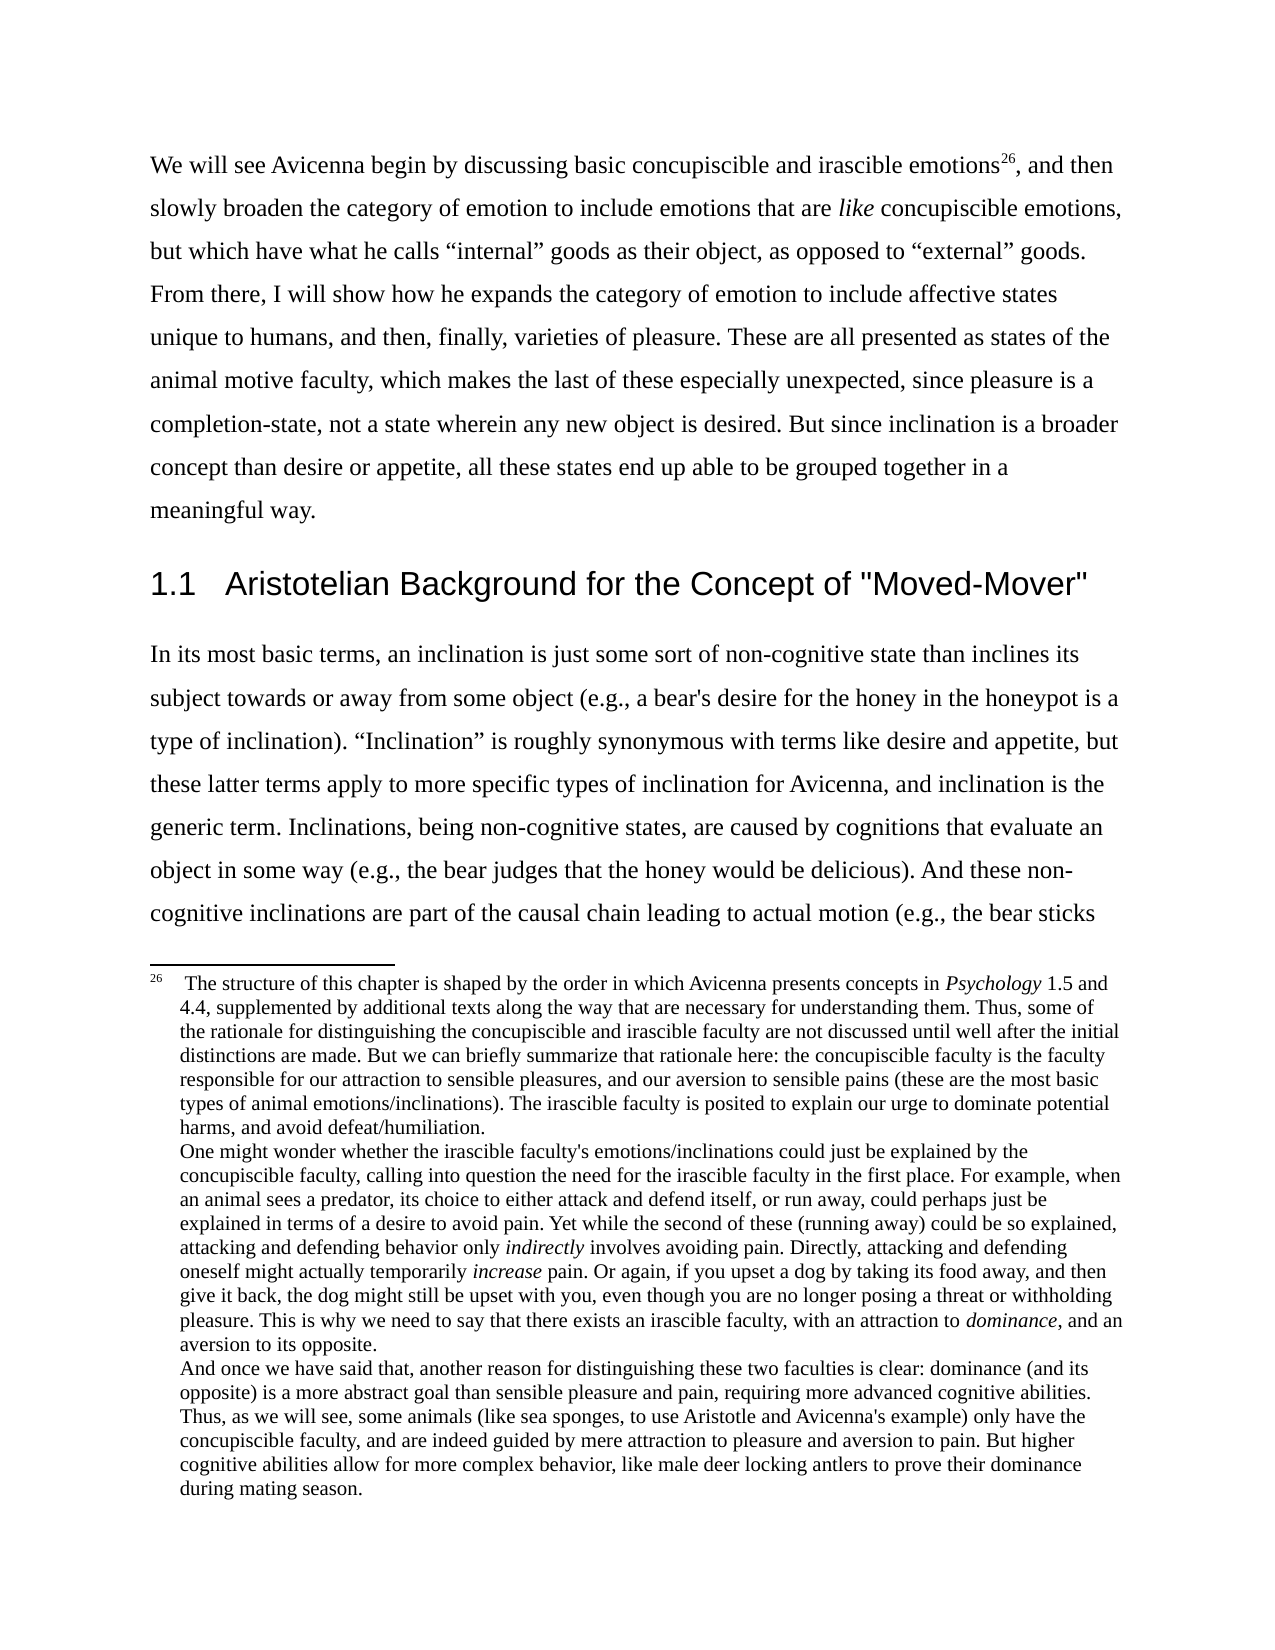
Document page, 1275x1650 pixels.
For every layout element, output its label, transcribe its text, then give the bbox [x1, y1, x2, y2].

text One might wonder whether the irascible faculty's emotions/inclinations could just be explained by the concupiscible faculty, calling into question the need for the irascible faculty in the first place. For example, when an animal sees a predator, its choice to either attack and defend itself, or run away, could perhaps just be explained in terms of a desire to avoid pain. Yet while the second of these (running away) could be so explained, attacking and defending behavior only indirectly involves avoiding pain. Directly, attacking and defending oneself might actually temporarily increase pain. Or again, if you upset a dog by taking its food away, and then give it back, the dog might still be upset with you, even though you are no longer posing a threat or withholding pleasure. This is why we need to say that there exists an irascible faculty, with an attraction to dominance, and an aversion to its opposite. [150, 1139, 1125, 1356]
subtitle 1.1 Aristotelian Background for the Concept of "Moved-Mover" [150, 564, 1125, 602]
text The structure of this chapter is shaped by the order in which Avicenna presents concepts in Psychology 1.5 and 4.4, supplemented by additional texts along the way that are necessary for understanding them. Thus, some of the rationale for distinguishing the concupiscible and irascible faculty are not discussed until well after the initial distinctions are made. But we can briefly summarize that rationale here: the concupiscible faculty is the faculty responsible for our attraction to sensible pleasures, and our aversion to sensible pains (these are the most basic types of animal emotions/inclinations). The irascible faculty is posited to explain our urge to dominate potential harms, and avoid defeat/humiliation. [150, 971, 1125, 1139]
text In its most basic terms, an inclination is just some sort of non-cognitive state than inclines its subject towards or away from some object (e.g., a bear's desire for the honey in the honeypot is a type of inclination). “Inclination” is roughly synonymous with terms like desire and appetite, but these latter terms apply to more specific types of inclination for Avicenna, and inclination is the generic term. Inclinations, being non-cognitive states, are caused by cognitions that evaluate an object in some way (e.g., the bear judges that the honey would be delicious). And these non-cognitive inclinations are part of the causal chain leading to actual motion (e.g., the bear sticks [150, 639, 1125, 927]
text And once we have said that, another reason for distinguishing these two faculties is clear: dominance (and its opposite) is a more abstract goal than sensible pleasure and pain, requiring more advanced cognitive abilities. Thus, as we will see, some animals (like sea sponges, to use Aristotle and Avicenna's example) only have the concupiscible faculty, and are indeed guided by mere attraction to pleasure and aversion to pain. But higher cognitive abilities allow for more complex behavior, like male deer locking antlers to prove their dominance during mating season. [150, 1356, 1125, 1500]
text We will see Avicenna begin by discussing basic concupiscible and irascible emotions, and then slowly broaden the category of emotion to include emotions that are like concupiscible emotions, but which have what he calls “internal” goods as their object, as opposed to “external” goods. From there, I will show how he expands the category of emotion to include affective states unique to humans, and then, finally, varieties of pleasure. These are all presented as states of the animal motive faculty, which makes the last of these especially unexpected, since pleasure is a completion-state, not a state wherein any new object is desired. But since inclination is a broader concept than desire or appetite, all these states end up able to be grouped together in a meaningful way. [150, 150, 1125, 524]
